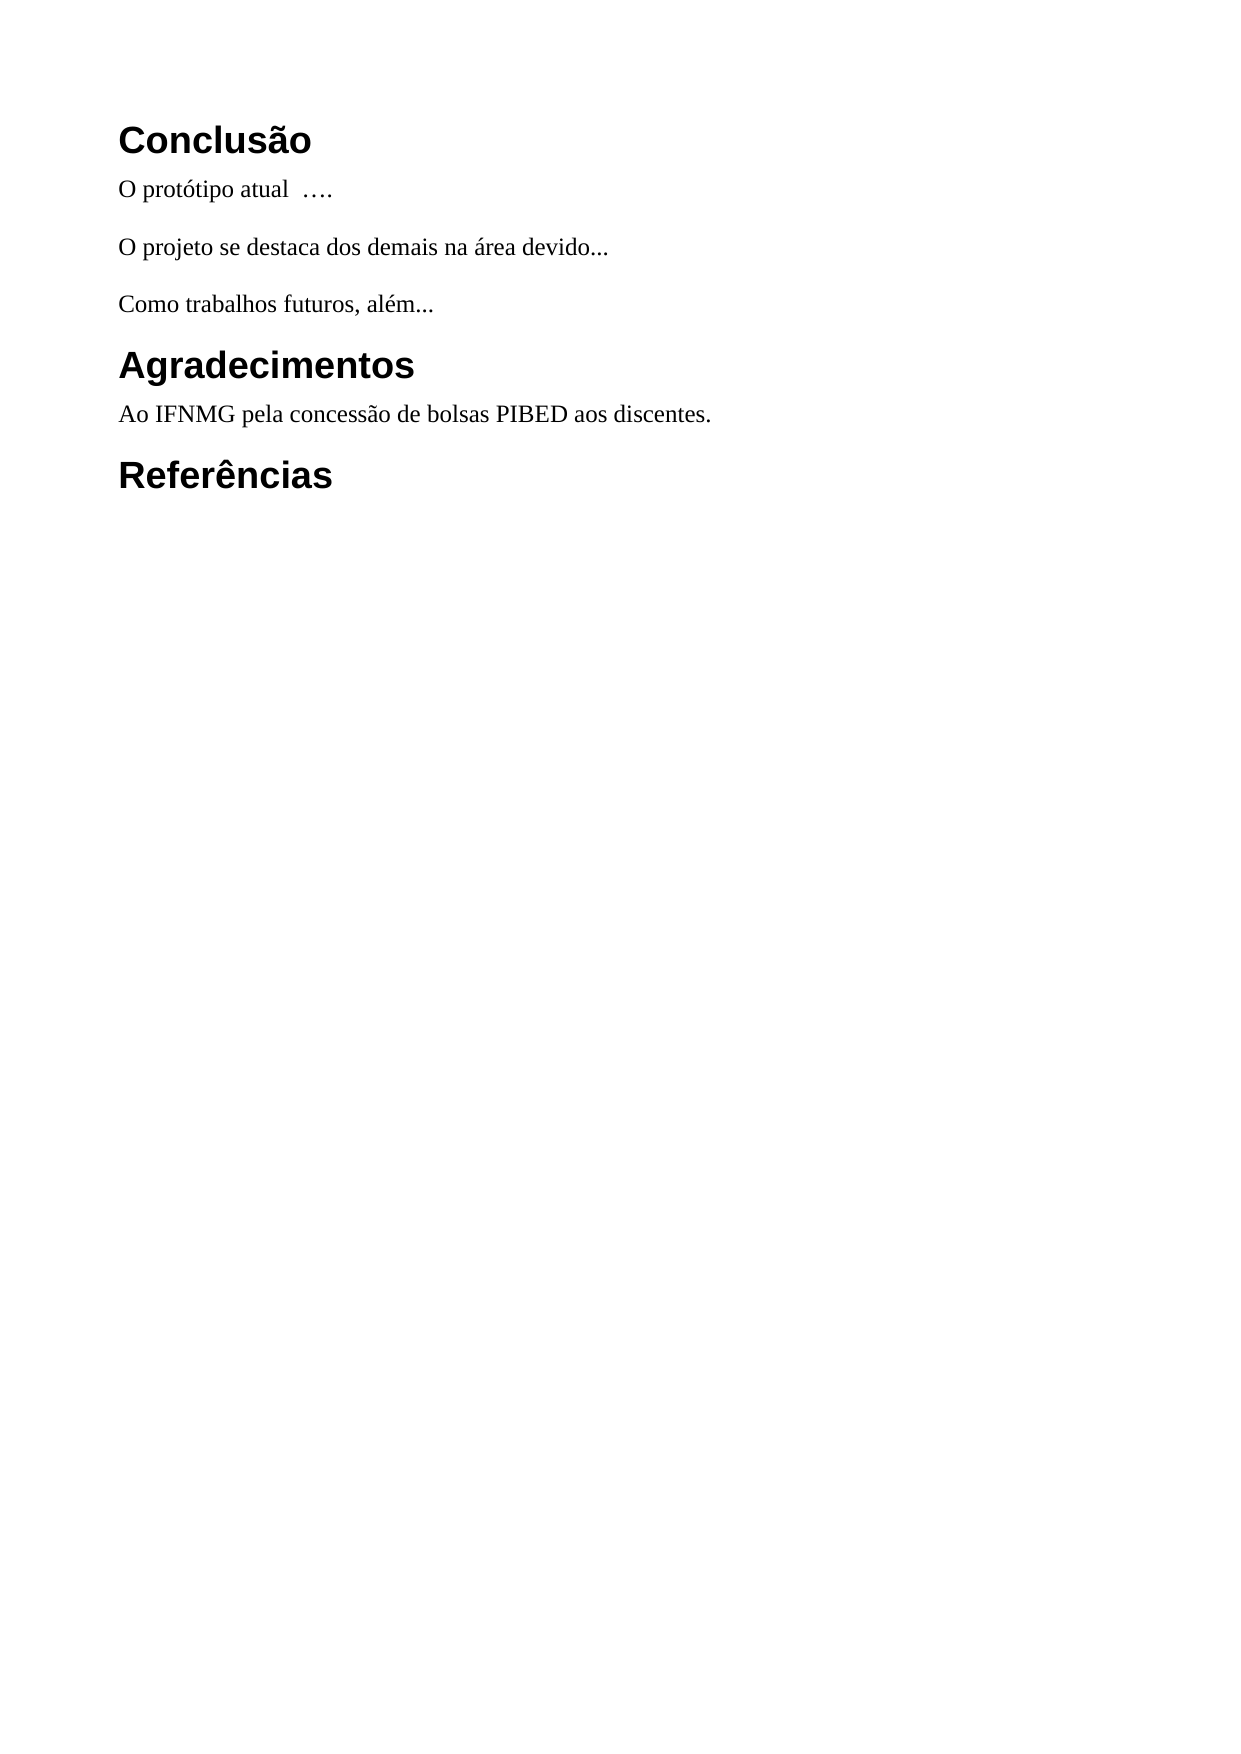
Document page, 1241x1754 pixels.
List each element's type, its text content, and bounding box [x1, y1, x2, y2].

text O projeto se destaca dos demais na área devido... [118, 232, 1122, 261]
subtitle Agradecimentos [118, 343, 1122, 387]
text Como trabalhos futuros, além... [118, 289, 1122, 318]
subtitle Conclusão [118, 118, 1122, 162]
subtitle Referências [118, 453, 1122, 497]
text Ao IFNMG pela concessão de bolsas PIBED aos discentes. [118, 399, 1122, 428]
text O protótipo atual …. [118, 174, 1122, 203]
